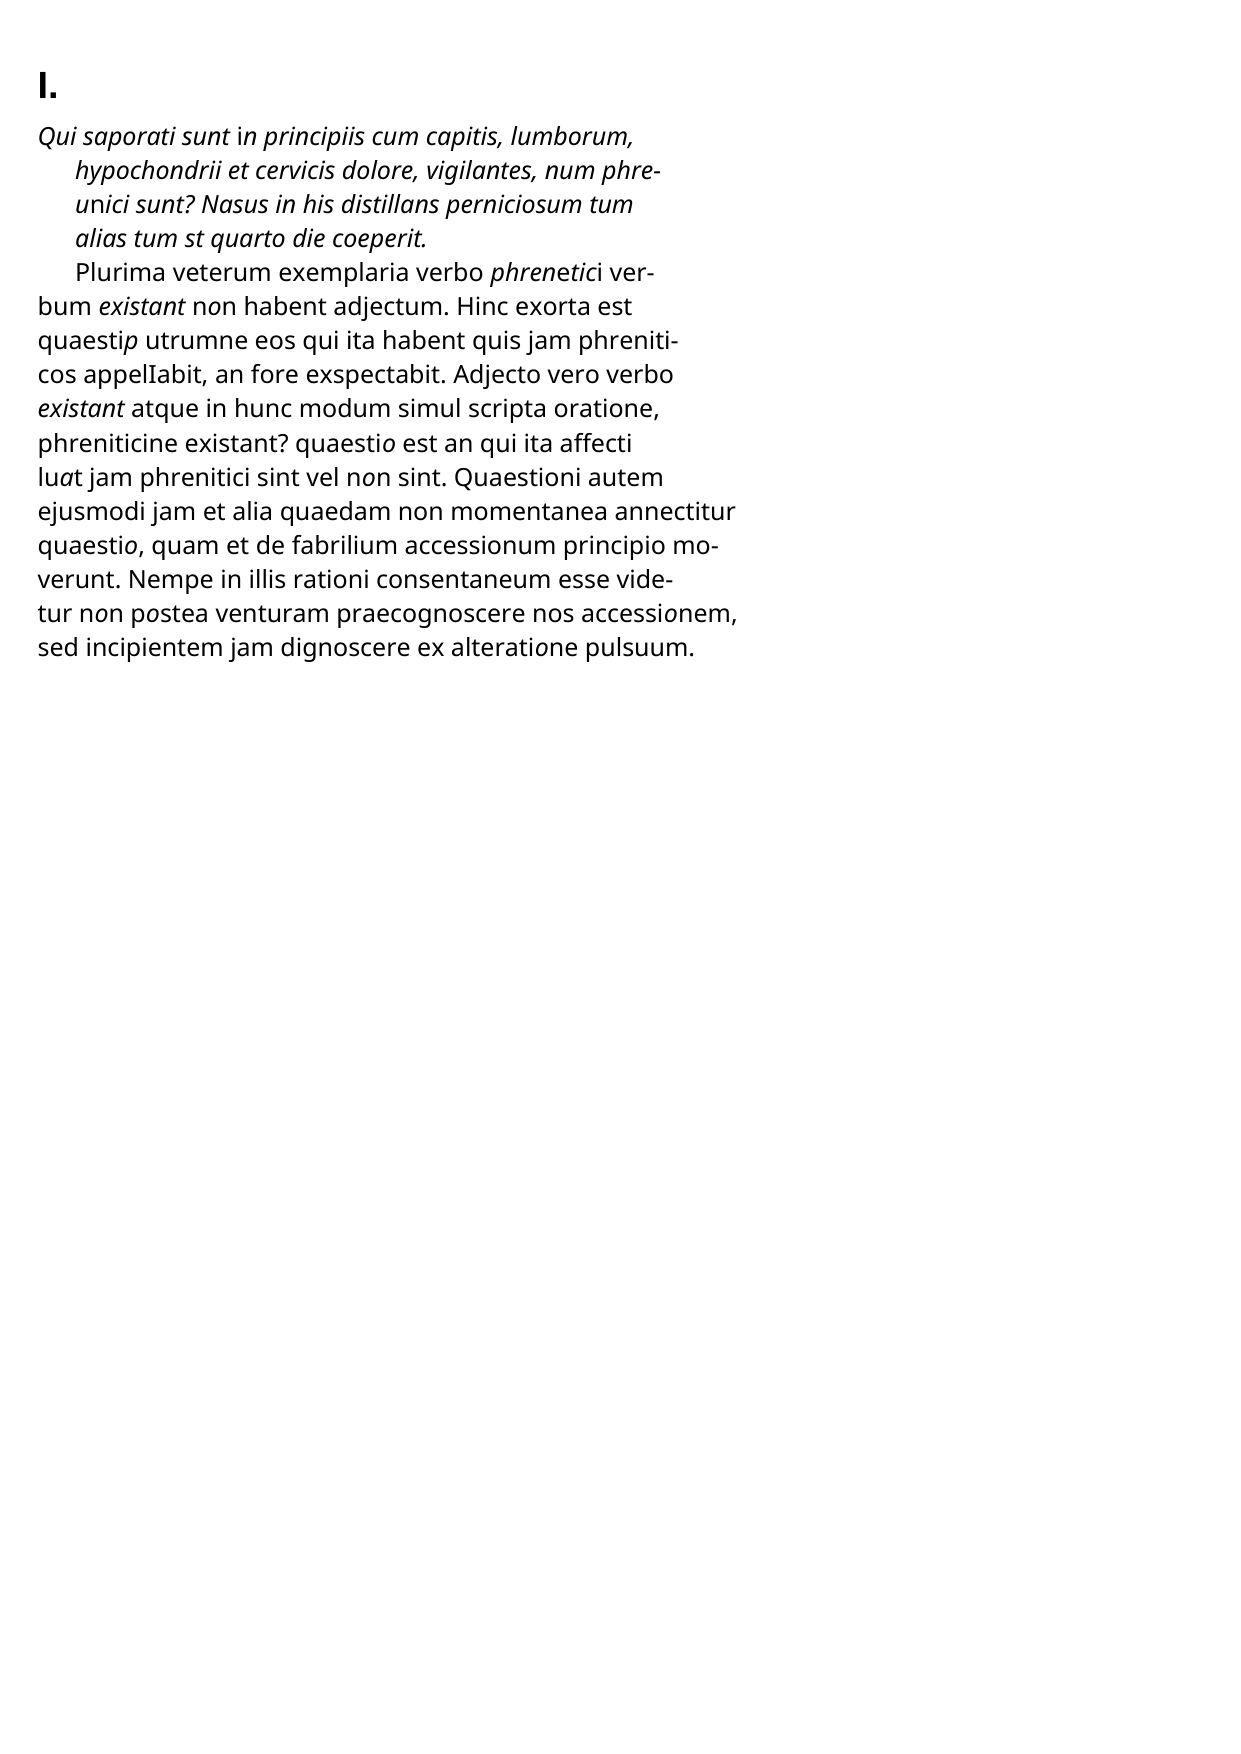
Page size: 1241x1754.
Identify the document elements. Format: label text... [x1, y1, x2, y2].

subtitle I. [37, 62, 1203, 106]
text Qui saporati sunt in principiis cum capitis, lumborum, hypochondrii et cervicis dolore, vigilantes, num phre- unici sunt? Nasus in his distillans perniciosum tum alias tum st quarto die coeperit. [37, 119, 1203, 255]
text Plurima veterum exemplaria verbo phrenetici ver- bum existant non habent adjectum. Hinc exorta est quaestip utrumne eos qui ita habent quis jam phreniti- cos appelIabit, an fore exspectabit. Adjecto vero verbo existant atque in hunc modum simul scripta oratione, phreniticine existant? quaestio est an qui ita affecti luat jam phrenitici sint vel non sint. Quaestioni autem ejusmodi jam et alia quaedam non momentanea annectitur quaestio, quam et de fabrilium accessionum principio mo- verunt. Nempe in illis rationi consentaneum esse vide- tur non postea venturam praecognoscere nos accessionem, sed incipientem jam dignoscere ex alteratione pulsuum. [37, 255, 1203, 664]
